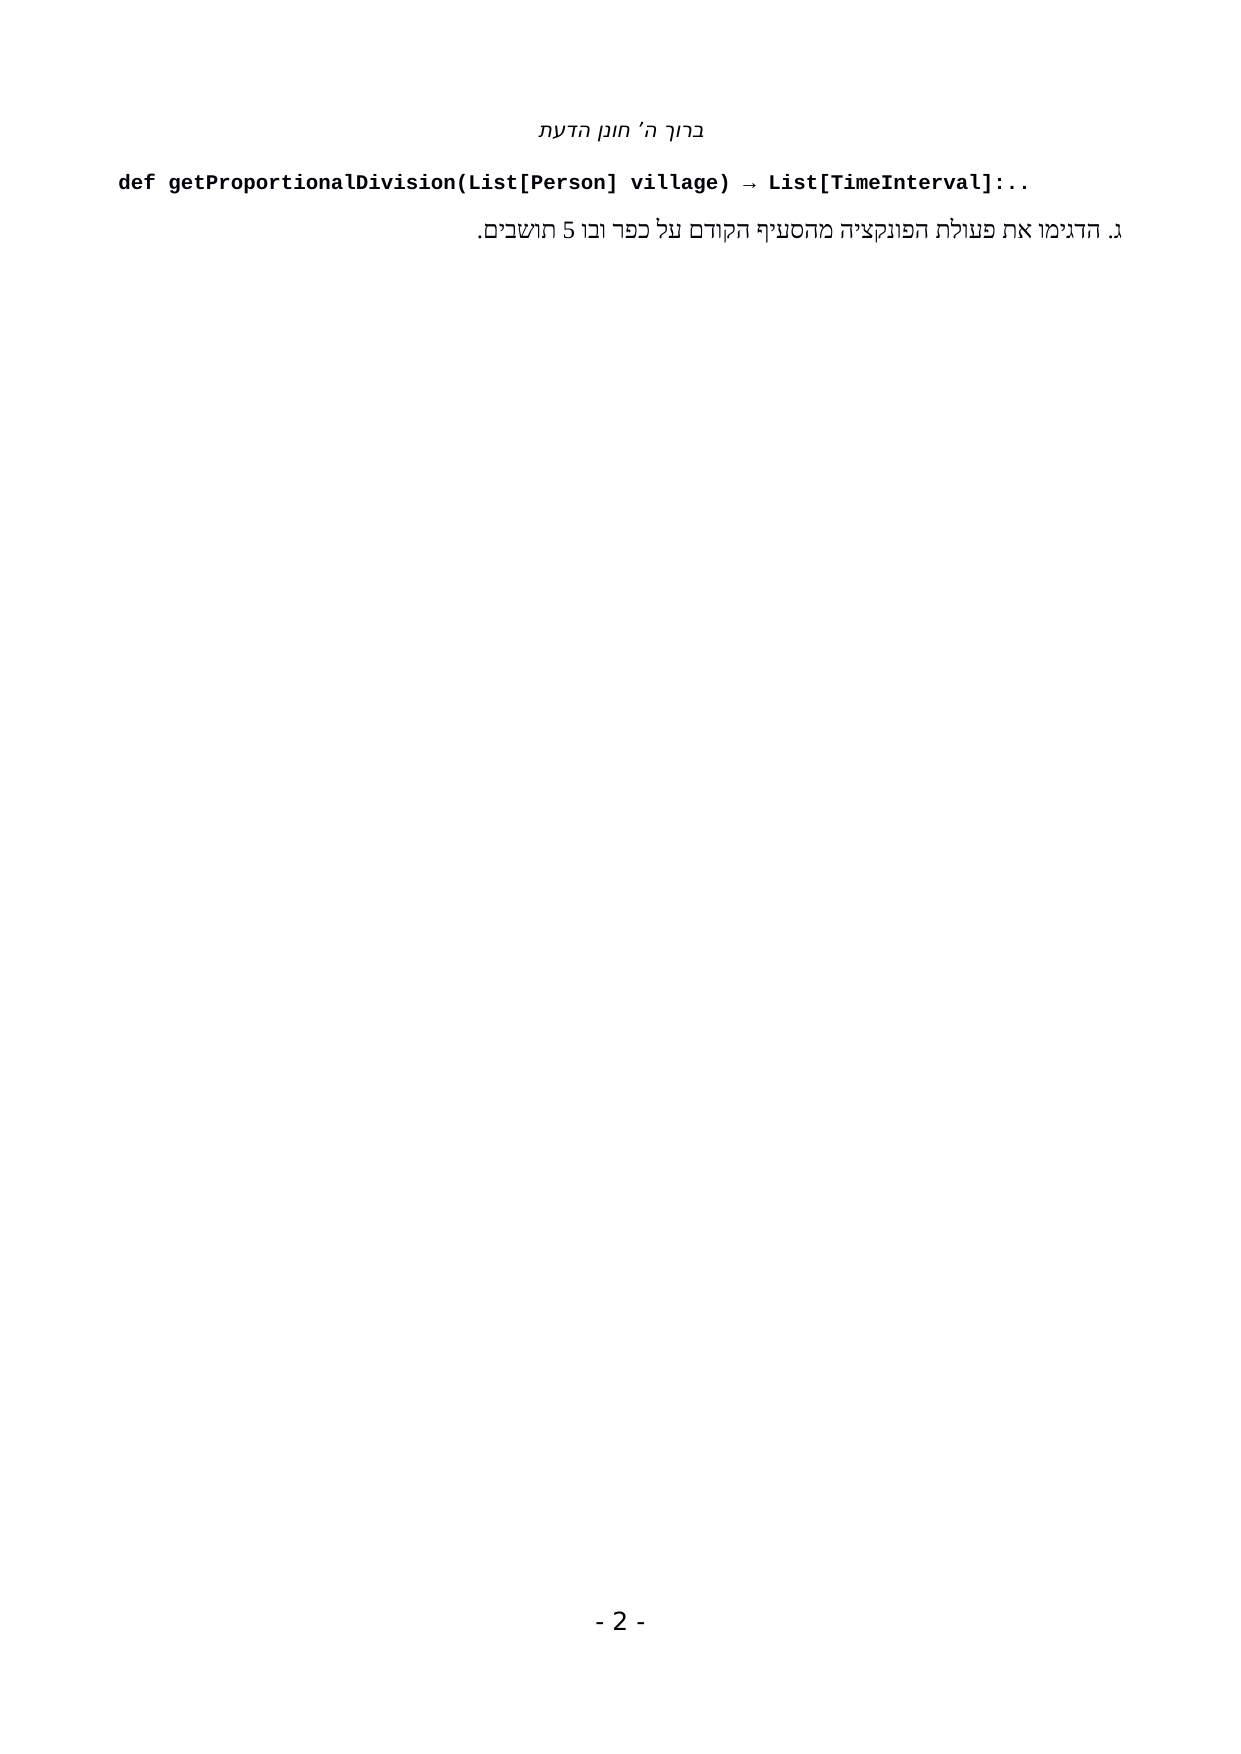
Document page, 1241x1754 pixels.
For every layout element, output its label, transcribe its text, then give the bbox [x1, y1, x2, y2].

text ג. הדגימו את פעולת הפונקציה מהסעיף הקודם על כפר ובו 5 תושבים. [118, 215, 1122, 243]
text def getProportionalDivision(List[Person] village) → List[TimeInterval]:.. [118, 172, 1122, 196]
